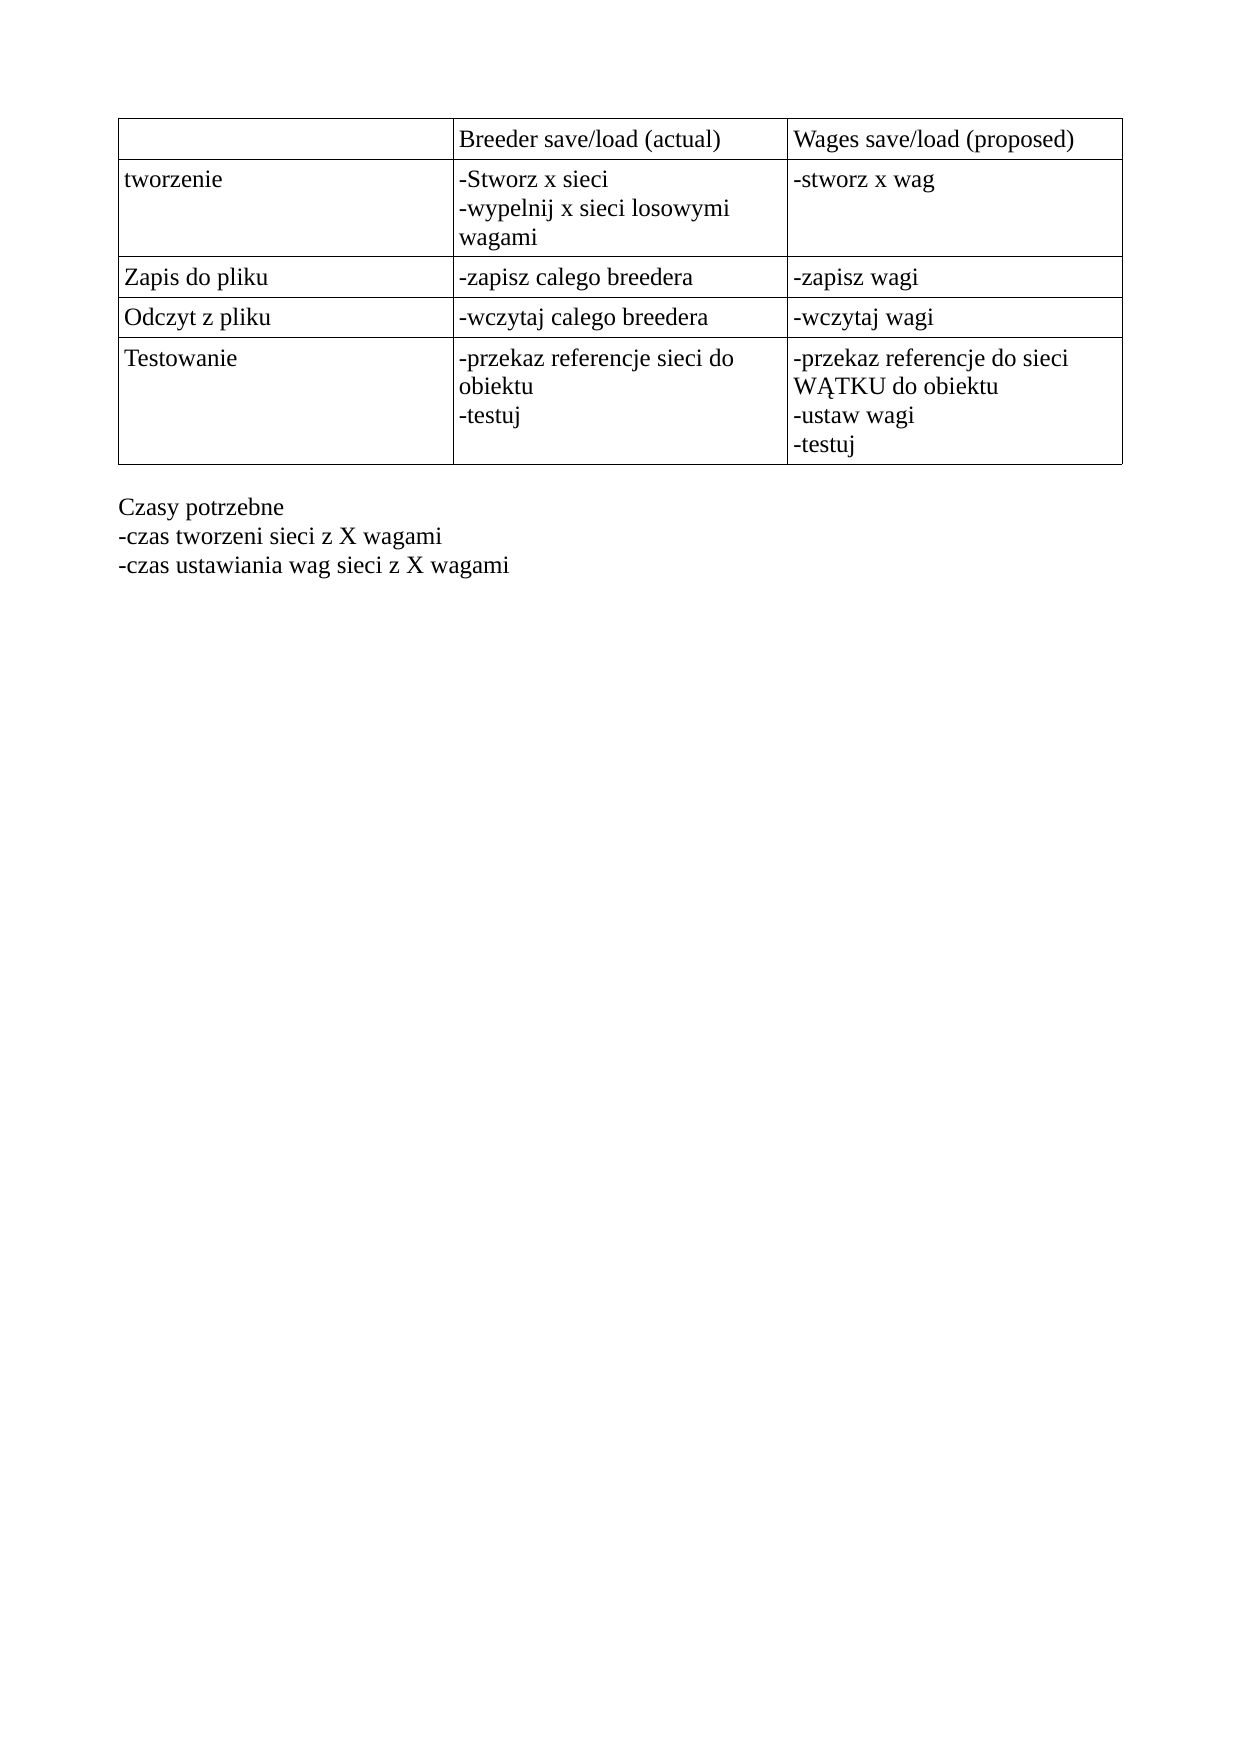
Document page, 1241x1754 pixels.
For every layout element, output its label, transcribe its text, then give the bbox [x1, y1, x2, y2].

table_cell tworzenie [119, 160, 453, 256]
table_header [119, 119, 453, 158]
table_cell -Stworz x sieci -wypelnij x sieci losowymi wagami [454, 160, 787, 256]
table_header Wages save/load (proposed) [788, 119, 1122, 158]
table_cell -przekaz referencje sieci do obiektu -testuj [454, 338, 787, 463]
table_cell -wczytaj calego breedera [454, 298, 787, 337]
table_cell Testowanie [119, 338, 453, 463]
table_cell -wczytaj wagi [788, 298, 1122, 337]
table_cell -zapisz wagi [788, 257, 1122, 297]
table_cell Odczyt z pliku [119, 298, 453, 337]
table_cell -przekaz referencje do sieci WĄTKU do obiektu -ustaw wagi -testuj [788, 338, 1122, 463]
table_cell Zapis do pliku [119, 257, 453, 297]
table_cell -stworz x wag [788, 160, 1122, 256]
table_cell -zapisz calego breedera [454, 257, 787, 297]
text Czasy potrzebne [118, 492, 1122, 521]
text -czas ustawiania wag sieci z X wagami [118, 550, 1122, 578]
text -czas tworzeni sieci z X wagami [118, 521, 1122, 550]
table_header Breeder save/load (actual) [454, 119, 787, 158]
